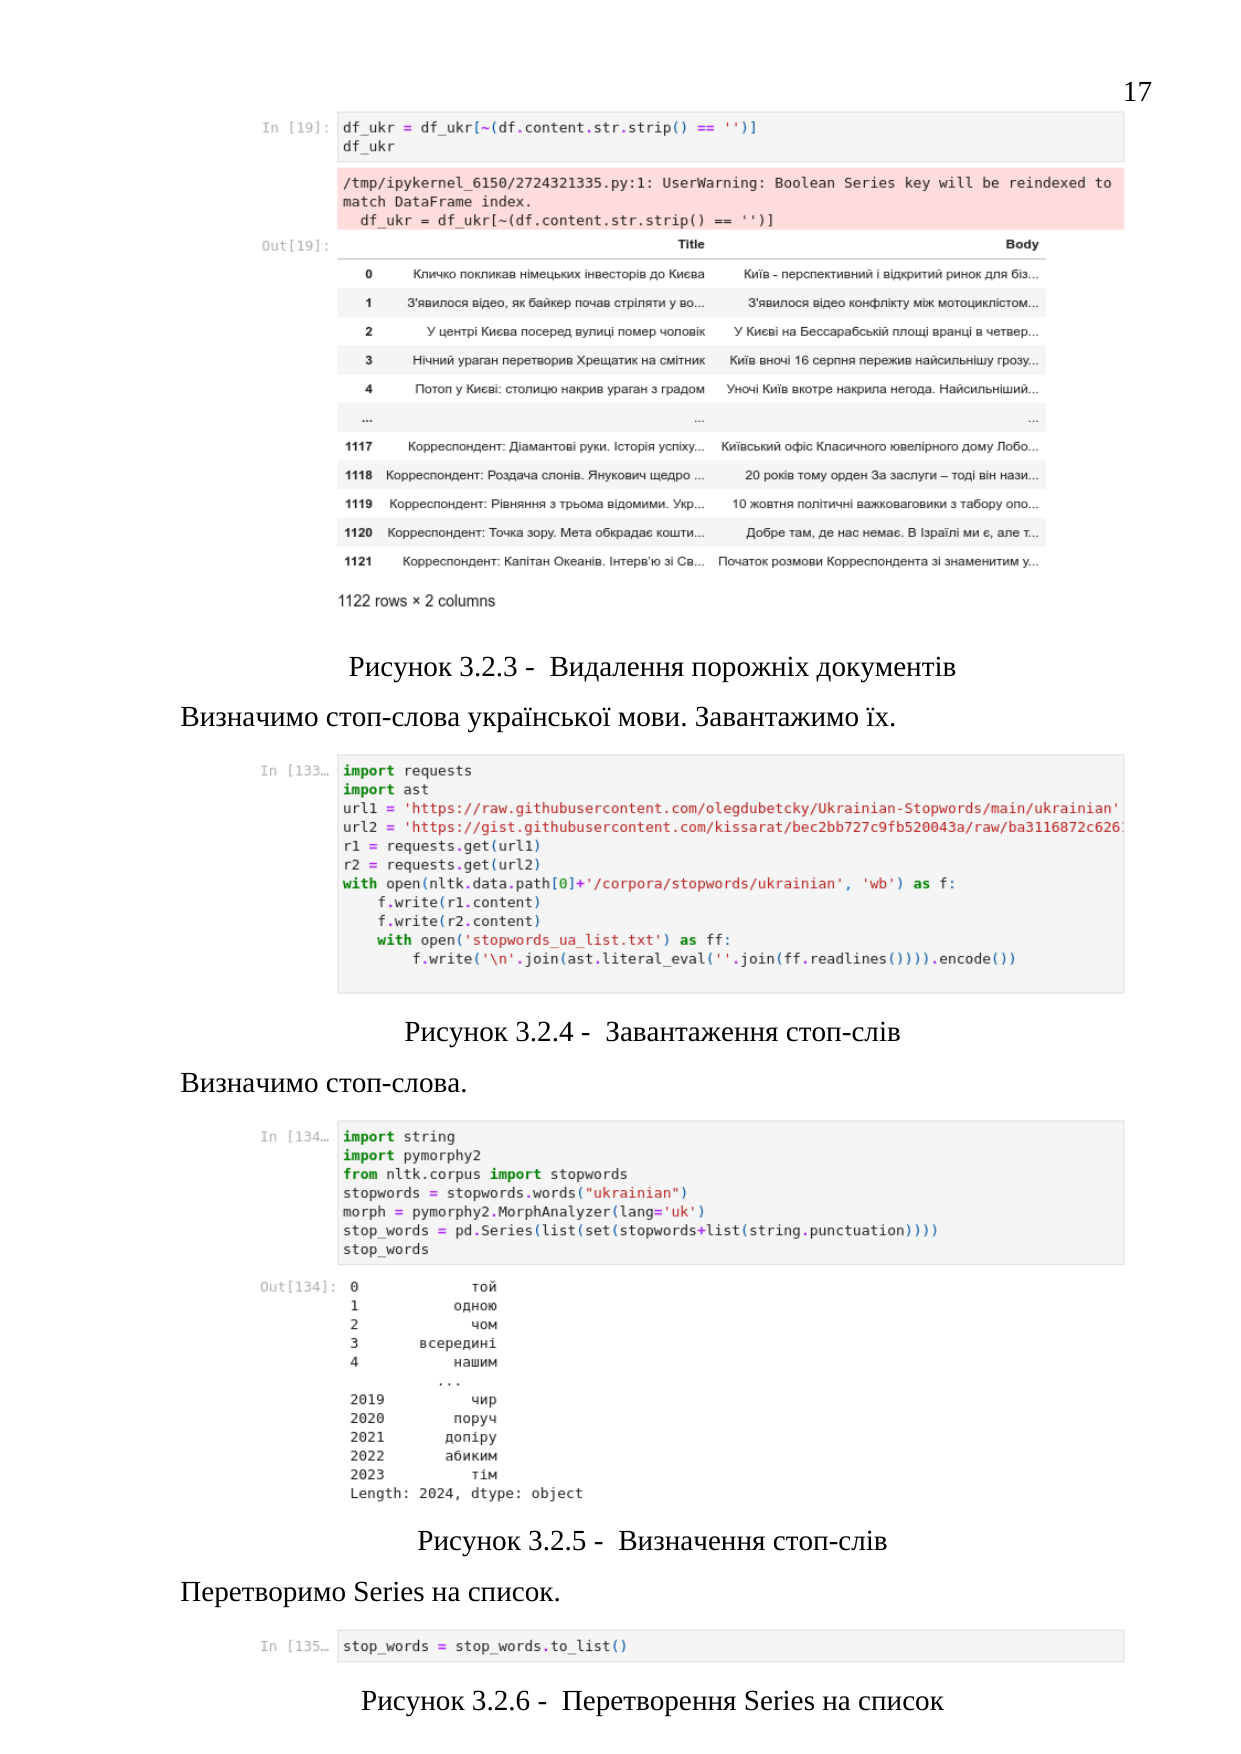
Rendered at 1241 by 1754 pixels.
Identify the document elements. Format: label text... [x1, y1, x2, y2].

picture [248, 1624, 1130, 1667]
subtitle Визначення стоп-слів [106, 1523, 1198, 1557]
text Перетворимо Series на список. [106, 1574, 1198, 1607]
subtitle Завантаження стоп-слів [106, 1014, 1198, 1048]
subtitle Видалення порожніх документів [106, 649, 1198, 683]
subtitle Перетворення Series на список [106, 1683, 1198, 1716]
picture [248, 749, 1130, 998]
text Визначимо стоп-слова. [106, 1065, 1198, 1098]
picture [248, 106, 1130, 633]
text Визначимо стоп-слова української мови. Завантажимо їх. [106, 699, 1198, 733]
picture [248, 1115, 1130, 1507]
